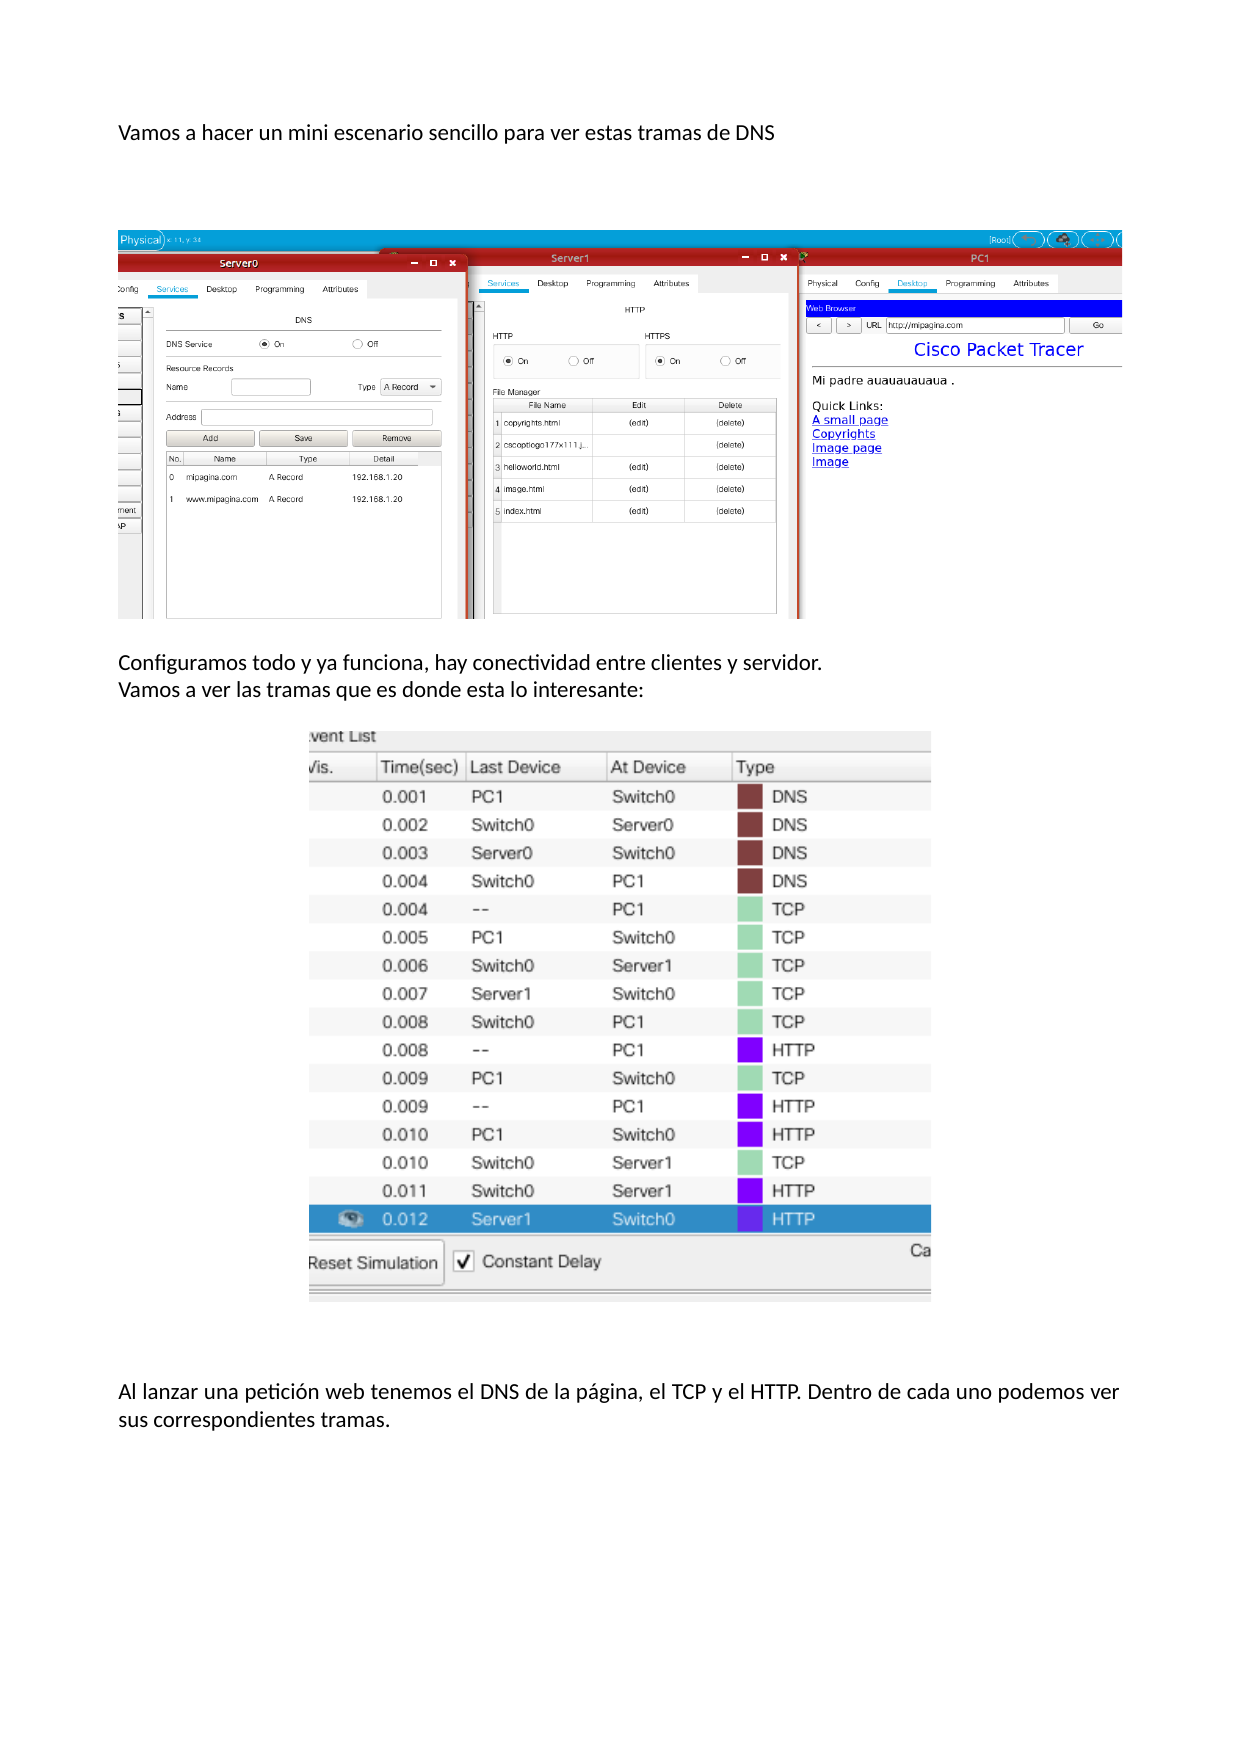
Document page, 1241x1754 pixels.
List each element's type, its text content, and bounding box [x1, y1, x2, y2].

text Configuramos todo y ya funciona, hay conectividad entre clientes y servidor. [118, 648, 1122, 676]
text Vamos a hacer un mini escenario sencillo para ver estas tramas de DNS [118, 118, 1122, 146]
text Al lanzar una petición web tenemos el DNS de la página, el TCP y el HTTP. Dentro de cada uno podemos ver sus correspondientes tramas. [118, 1377, 1122, 1433]
text Vamos a ver las tramas que es donde esta lo interesante: [118, 676, 1122, 704]
